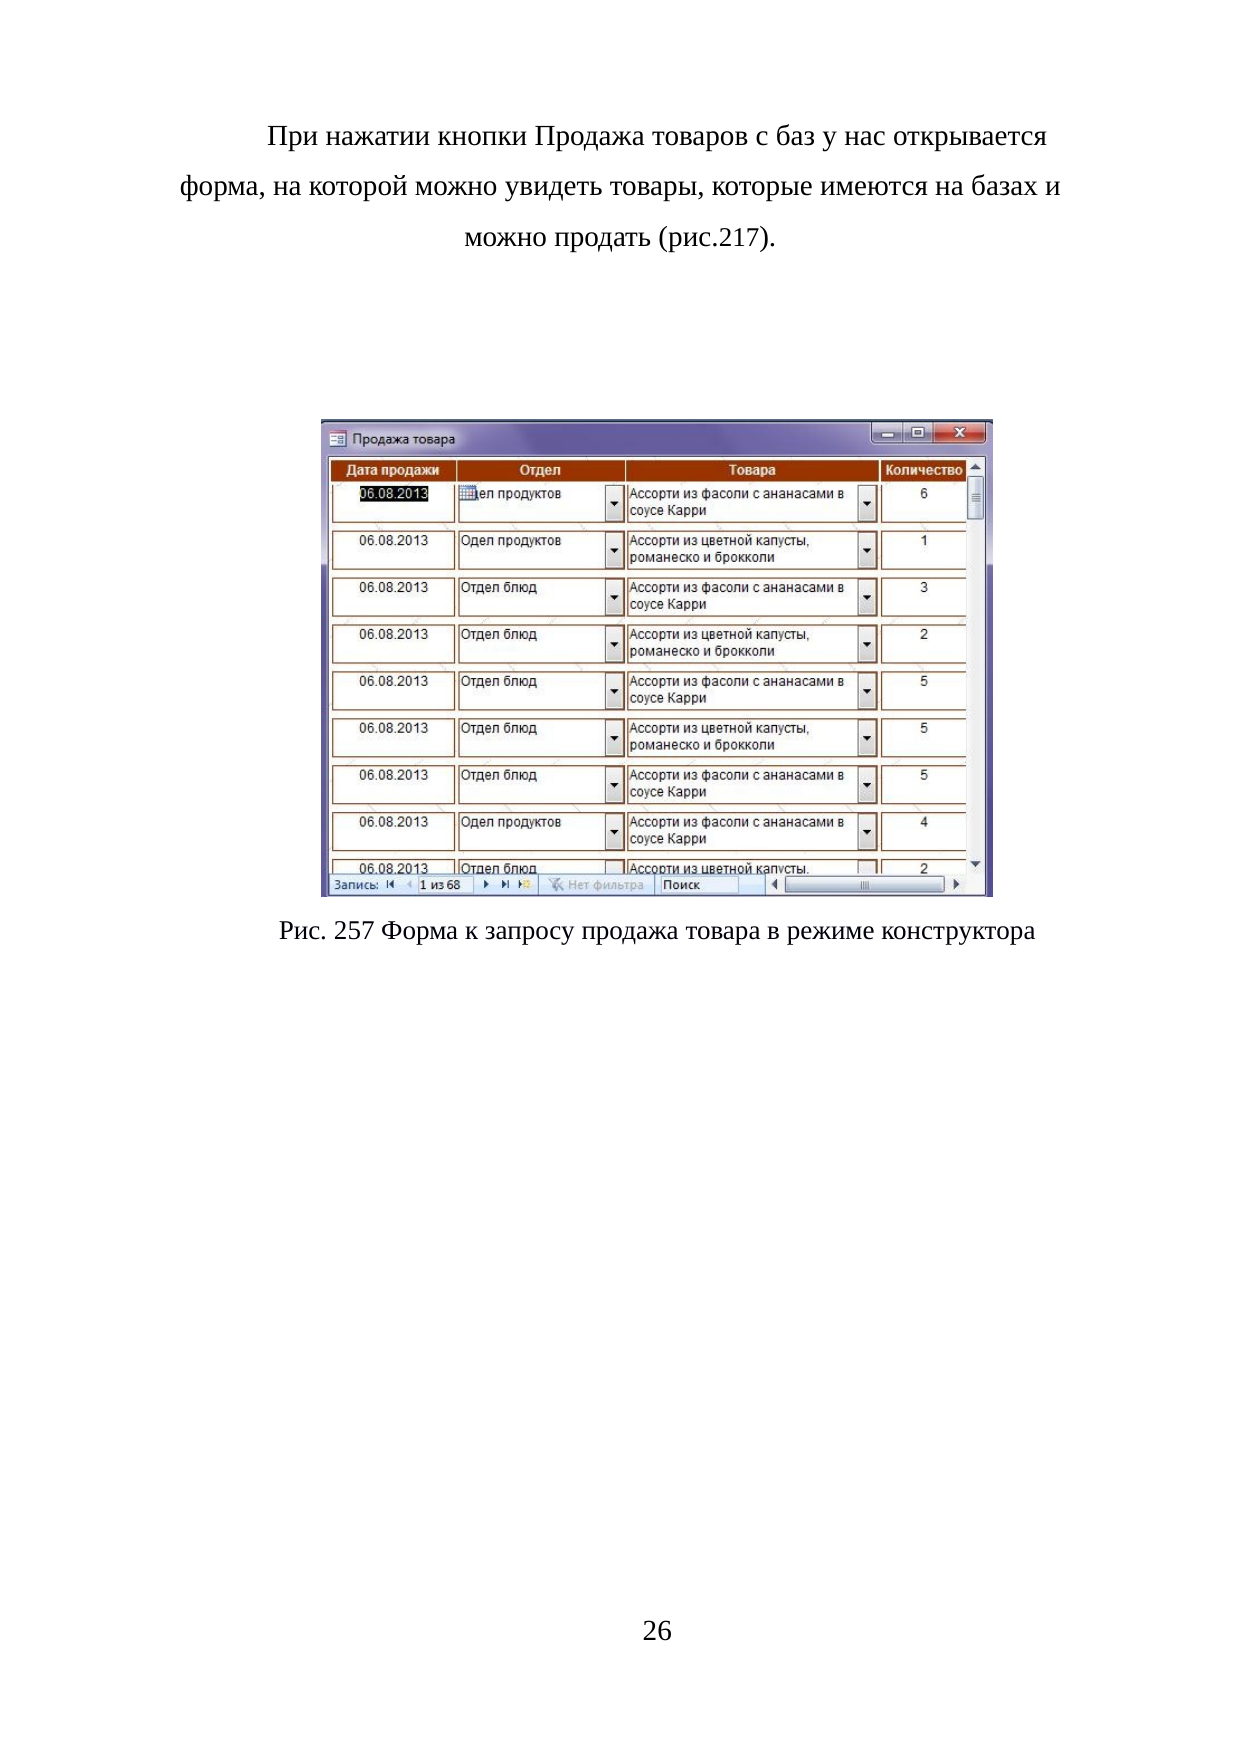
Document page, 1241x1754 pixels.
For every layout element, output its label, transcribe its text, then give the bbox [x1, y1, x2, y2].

picture [321, 419, 993, 897]
text Рис. 257 Форма к запросу продажа товара в режиме конструктора [148, 914, 1092, 946]
text При нажатии кнопки Продажа товаров с баз у нас открывается форма, на которой можно увидеть товары, которые имеются на базах и можно продать (рис.217). [148, 118, 1092, 252]
